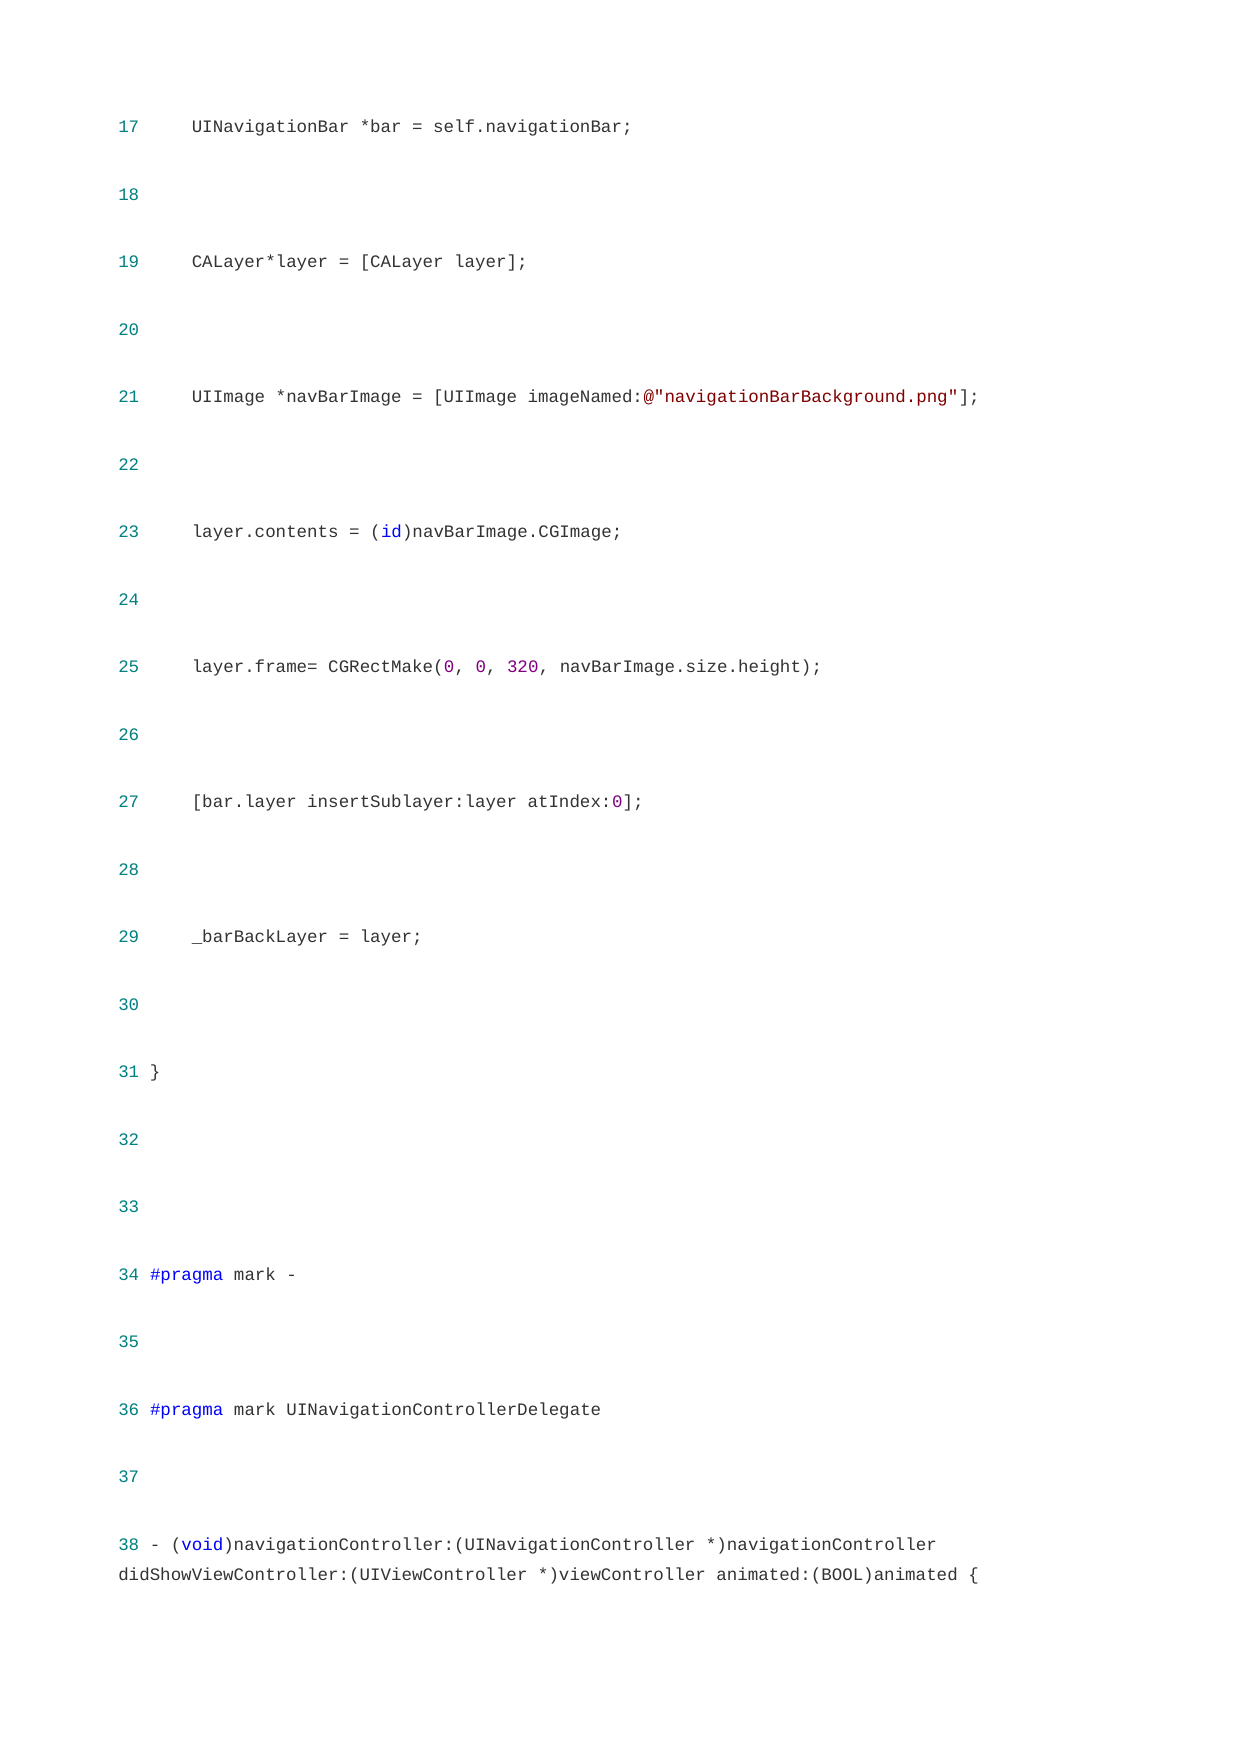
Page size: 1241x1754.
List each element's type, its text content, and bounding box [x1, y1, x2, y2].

text 25 layer.frame= CGRectMake(0, 0, 320, navBarImage.size.height); [118, 658, 1122, 678]
text 26 [118, 726, 1122, 745]
text 36 #pragma mark UINavigationControllerDelegate [118, 1401, 1122, 1420]
text 37 [118, 1468, 1122, 1488]
text 35 [118, 1333, 1122, 1353]
text 33 [118, 1198, 1122, 1218]
text 21 UIImage *navBarImage = [UIImage imageNamed:@"navigationBarBackground.png"]; [118, 388, 1122, 408]
text 30 [118, 996, 1122, 1015]
text 22 [118, 456, 1122, 475]
text 18 [118, 186, 1122, 205]
text 29 _barBackLayer = layer; [118, 928, 1122, 948]
text 32 [118, 1131, 1122, 1150]
text 28 [118, 861, 1122, 880]
text 17 UINavigationBar *bar = self.navigationBar; [118, 118, 1122, 138]
text 34 #pragma mark - [118, 1266, 1122, 1285]
text 19 CALayer*layer = [CALayer layer]; [118, 253, 1122, 273]
text 27 [bar.layer insertSublayer:layer atIndex:0]; [118, 793, 1122, 813]
text 23 layer.contents = (id)navBarImage.CGImage; [118, 523, 1122, 543]
text 31 } [118, 1063, 1122, 1083]
text 20 [118, 321, 1122, 340]
text 38 - (void)navigationController:(UINavigationController *)navigationController didShowViewController:(UIViewController *)viewController animated:(BOOL)animated { [118, 1536, 1122, 1585]
text 24 [118, 591, 1122, 610]
